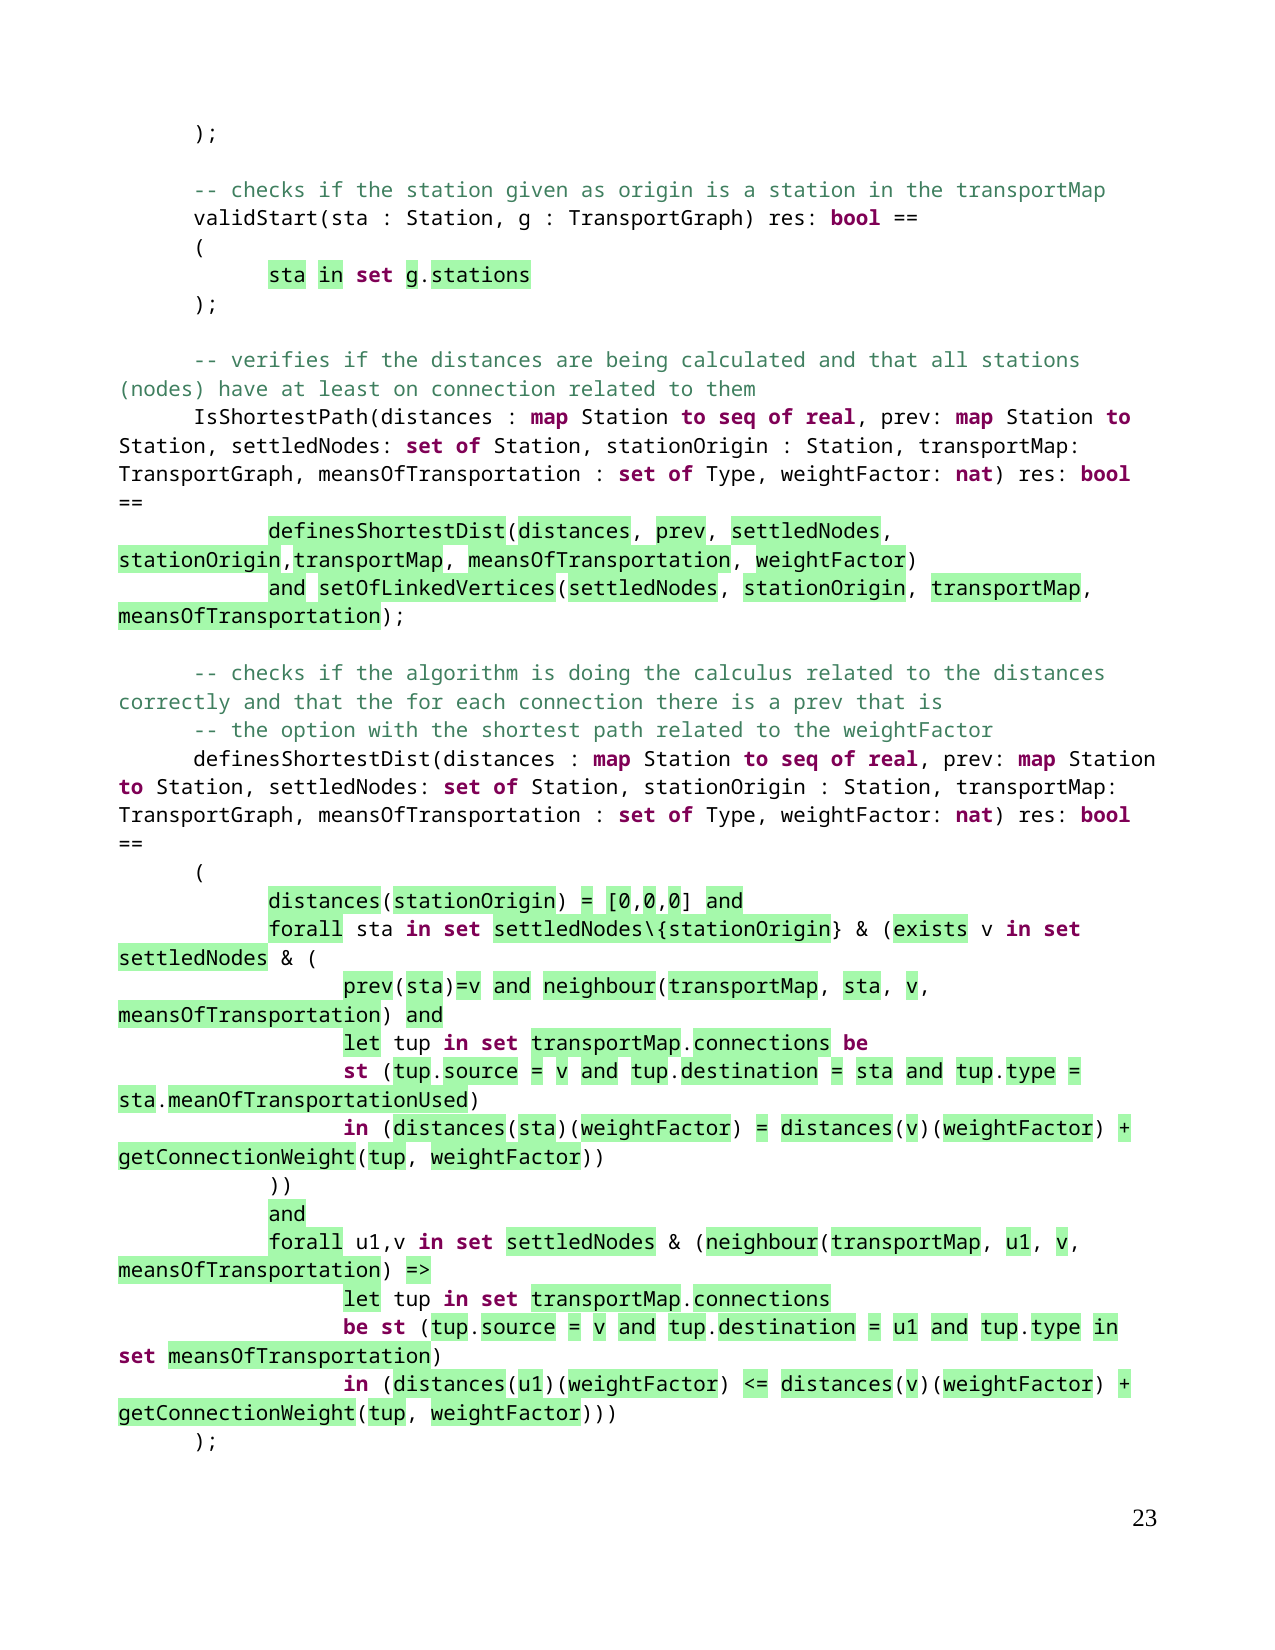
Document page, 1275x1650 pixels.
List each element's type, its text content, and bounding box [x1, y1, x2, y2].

text ( [118, 857, 1157, 886]
text distances(stationOrigin) = [0,0,0] and [118, 886, 1157, 914]
text definesShortestDist(distances : map Station to seq of real, prev: map Station to Station, settledNodes: set of Station, stationOrigin : Station, transportMap: TransportGraph, meansOfTransportation : set of Type, weightFactor: nat) res: bool == [118, 744, 1157, 857]
text )) [118, 1170, 1157, 1199]
text in (distances(sta)(weightFactor) = distances(v)(weightFactor) + getConnectionWeight(tup, weightFactor)) [118, 1113, 1157, 1170]
text IsShortestPath(distances : map Station to seq of real, prev: map Station to Station, settledNodes: set of Station, stationOrigin : Station, transportMap: TransportGraph, meansOfTransportation : set of Type, weightFactor: nat) res: bool == [118, 402, 1157, 516]
text and setOfLinkedVertices(settledNodes, stationOrigin, transportMap, meansOfTransportation); [118, 573, 1157, 630]
text in (distances(u1)(weightFactor) <= distances(v)(weightFactor) + getConnectionWeight(tup, weightFactor))) [118, 1369, 1157, 1426]
text -- verifies if the distances are being calculated and that all stations (nodes) have at least on connection related to them [118, 346, 1157, 402]
text be st (tup.source = v and tup.destination = u1 and tup.type in set meansOfTransportation) [118, 1312, 1157, 1369]
text let tup in set transportMap.connections be [118, 1028, 1157, 1057]
text validStart(sta : Station, g : TransportGraph) res: bool == [118, 203, 1157, 232]
text st (tup.source = v and tup.destination = sta and tup.type = sta.meanOfTransportationUsed) [118, 1057, 1157, 1113]
text sta in set g.stations [118, 260, 1157, 289]
text definesShortestDist(distances, prev, settledNodes, stationOrigin,transportMap, meansOfTransportation, weightFactor) [118, 516, 1157, 573]
text ); [118, 289, 1157, 317]
text ); [118, 1426, 1157, 1455]
text ( [118, 232, 1157, 260]
text forall u1,v in set settledNodes & (neighbour(transportMap, u1, v, meansOfTransportation) => [118, 1227, 1157, 1284]
text prev(sta)=v and neighbour(transportMap, sta, v, meansOfTransportation) and [118, 971, 1157, 1028]
text -- the option with the shortest path related to the weightFactor [118, 715, 1157, 744]
text ); [118, 118, 1157, 147]
text and [118, 1199, 1157, 1227]
text forall sta in set settledNodes\{stationOrigin} & (exists v in set settledNodes & ( [118, 914, 1157, 971]
text let tup in set transportMap.connections [118, 1284, 1157, 1312]
text -- checks if the station given as origin is a station in the transportMap [118, 175, 1157, 203]
text -- checks if the algorithm is doing the calculus related to the distances correctly and that the for each connection there is a prev that is [118, 658, 1157, 715]
